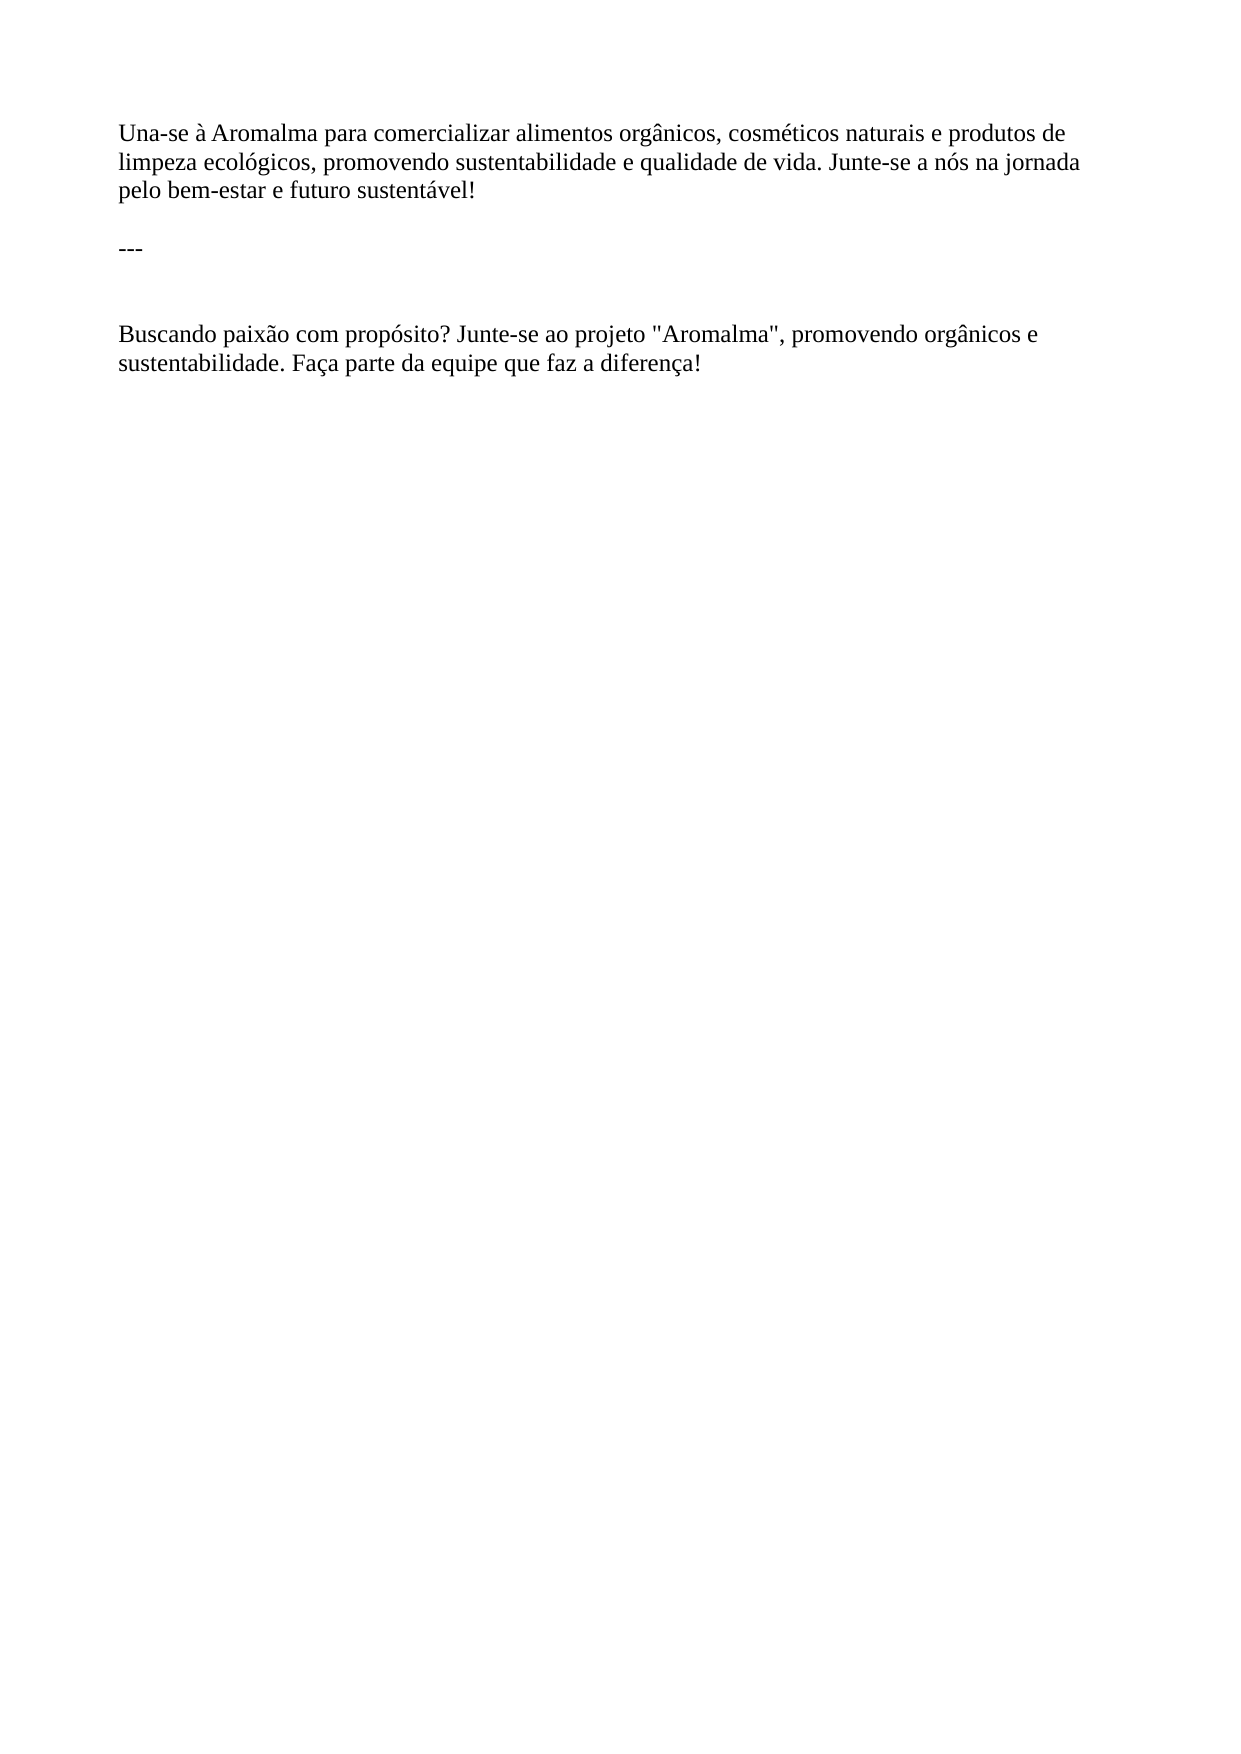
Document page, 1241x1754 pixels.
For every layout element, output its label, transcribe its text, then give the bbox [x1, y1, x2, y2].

text Buscando paixão com propósito? Junte-se ao projeto "Aromalma", promovendo orgânicos e sustentabilidade. Faça parte da equipe que faz a diferença! [118, 319, 1122, 377]
text Una-se à Aromalma para comercializar alimentos orgânicos, cosméticos naturais e produtos de limpeza ecológicos, promovendo sustentabilidade e qualidade de vida. Junte-se a nós na jornada pelo bem-estar e futuro sustentável! [118, 118, 1122, 204]
text --- [118, 233, 1122, 262]
